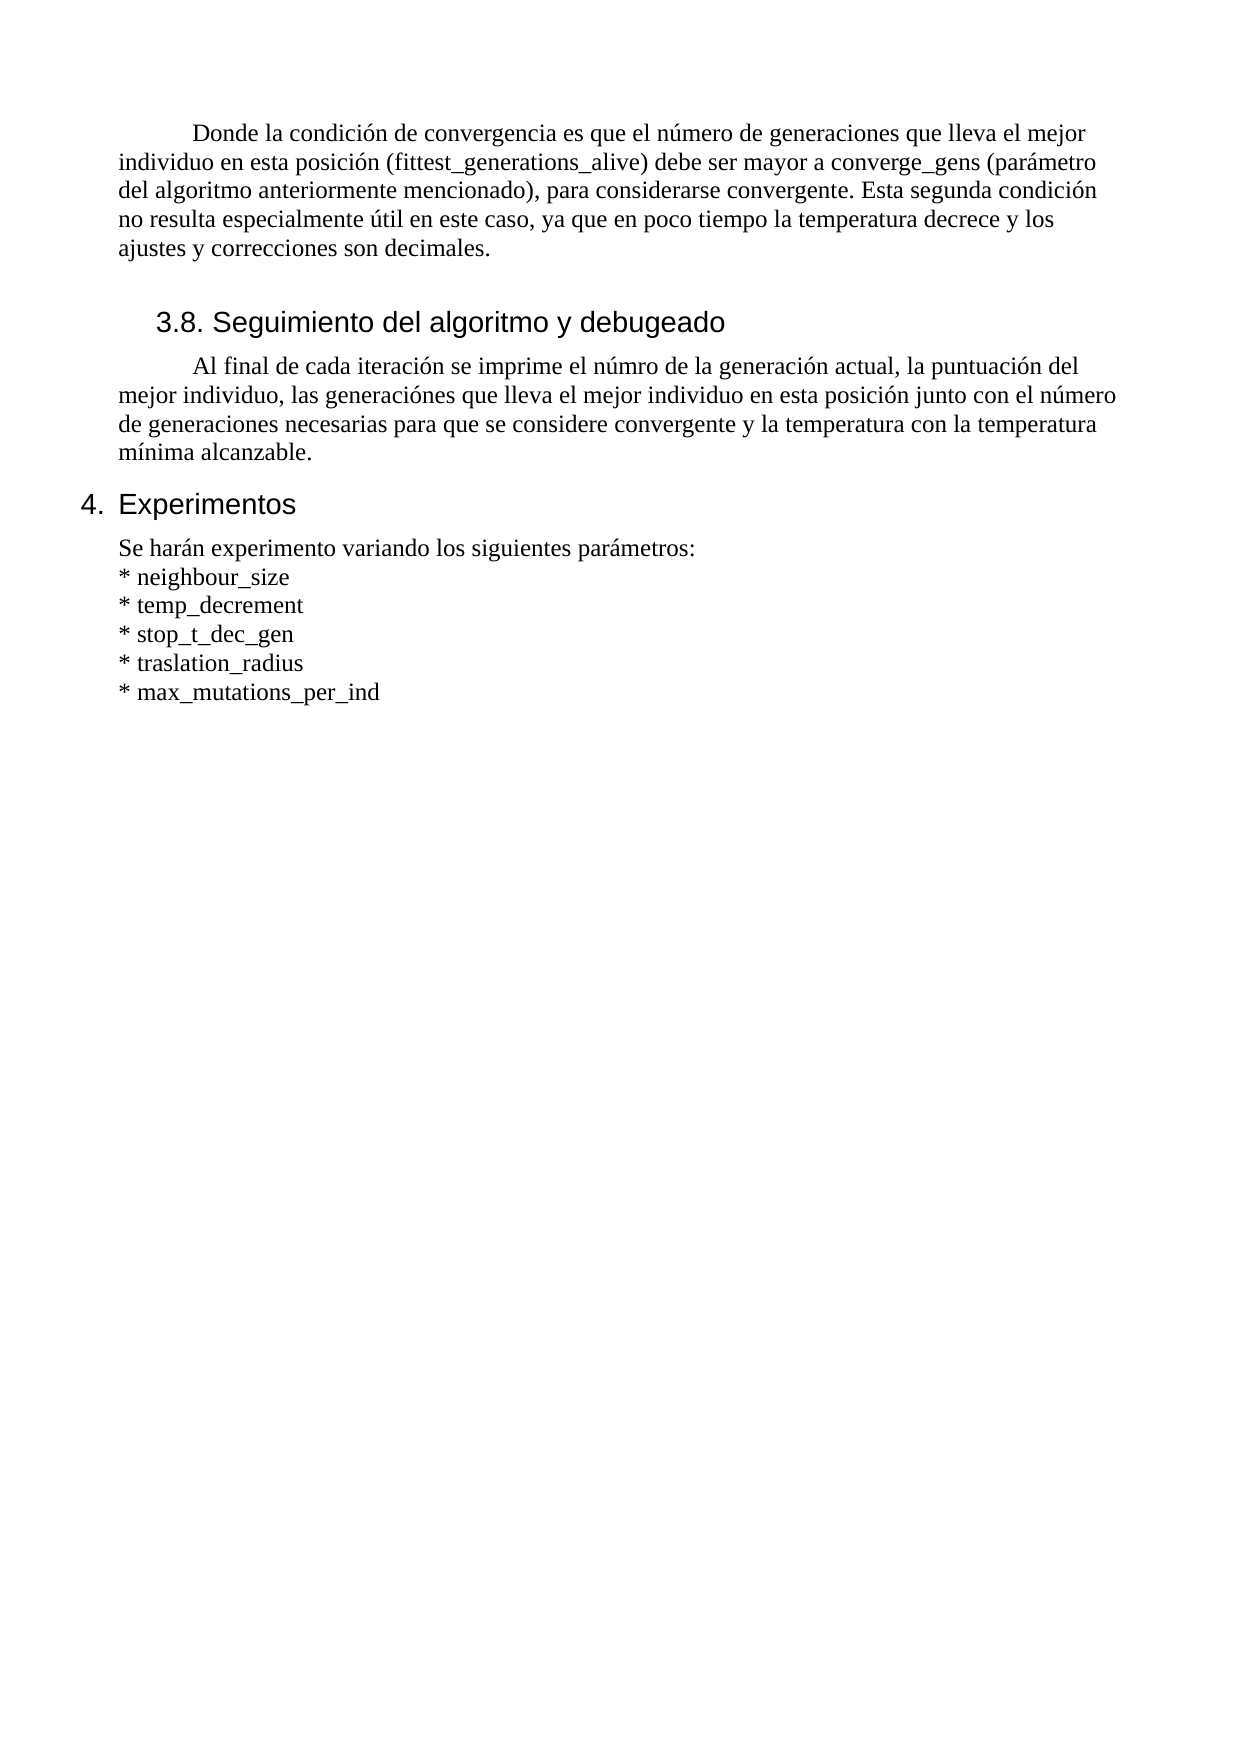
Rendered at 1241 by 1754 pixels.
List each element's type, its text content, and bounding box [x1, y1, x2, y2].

text * temp_decrement [118, 591, 1122, 619]
subtitle Experimentos [80, 487, 1122, 521]
text * neighbour_size [118, 562, 1122, 591]
subtitle 3.8. Seguimiento del algoritmo y debugeado [156, 305, 1122, 339]
text * traslation_radius [118, 648, 1122, 677]
text Al final de cada iteración se imprime el númro de la generación actual, la puntuación del mejor individuo, las generaciónes que lleva el mejor individuo en esta posición junto con el número de generaciones necesarias para que se considere convergente y la temperatura con la temperatura mínima alcanzable. [118, 351, 1122, 466]
text * stop_t_dec_gen [118, 619, 1122, 648]
text Donde la condición de convergencia es que el número de generaciones que lleva el mejor individuo en esta posición (fittest_generations_alive) debe ser mayor a converge_gens (parámetro del algoritmo anteriormente mencionado), para considerarse convergente. Esta segunda condición no resulta especialmente útil en este caso, ya que en poco tiempo la temperatura decrece y los ajustes y correcciones son decimales. [118, 118, 1122, 262]
text Se harán experimento variando los siguientes parámetros: [118, 533, 1122, 562]
text * max_mutations_per_ind [118, 677, 1122, 706]
